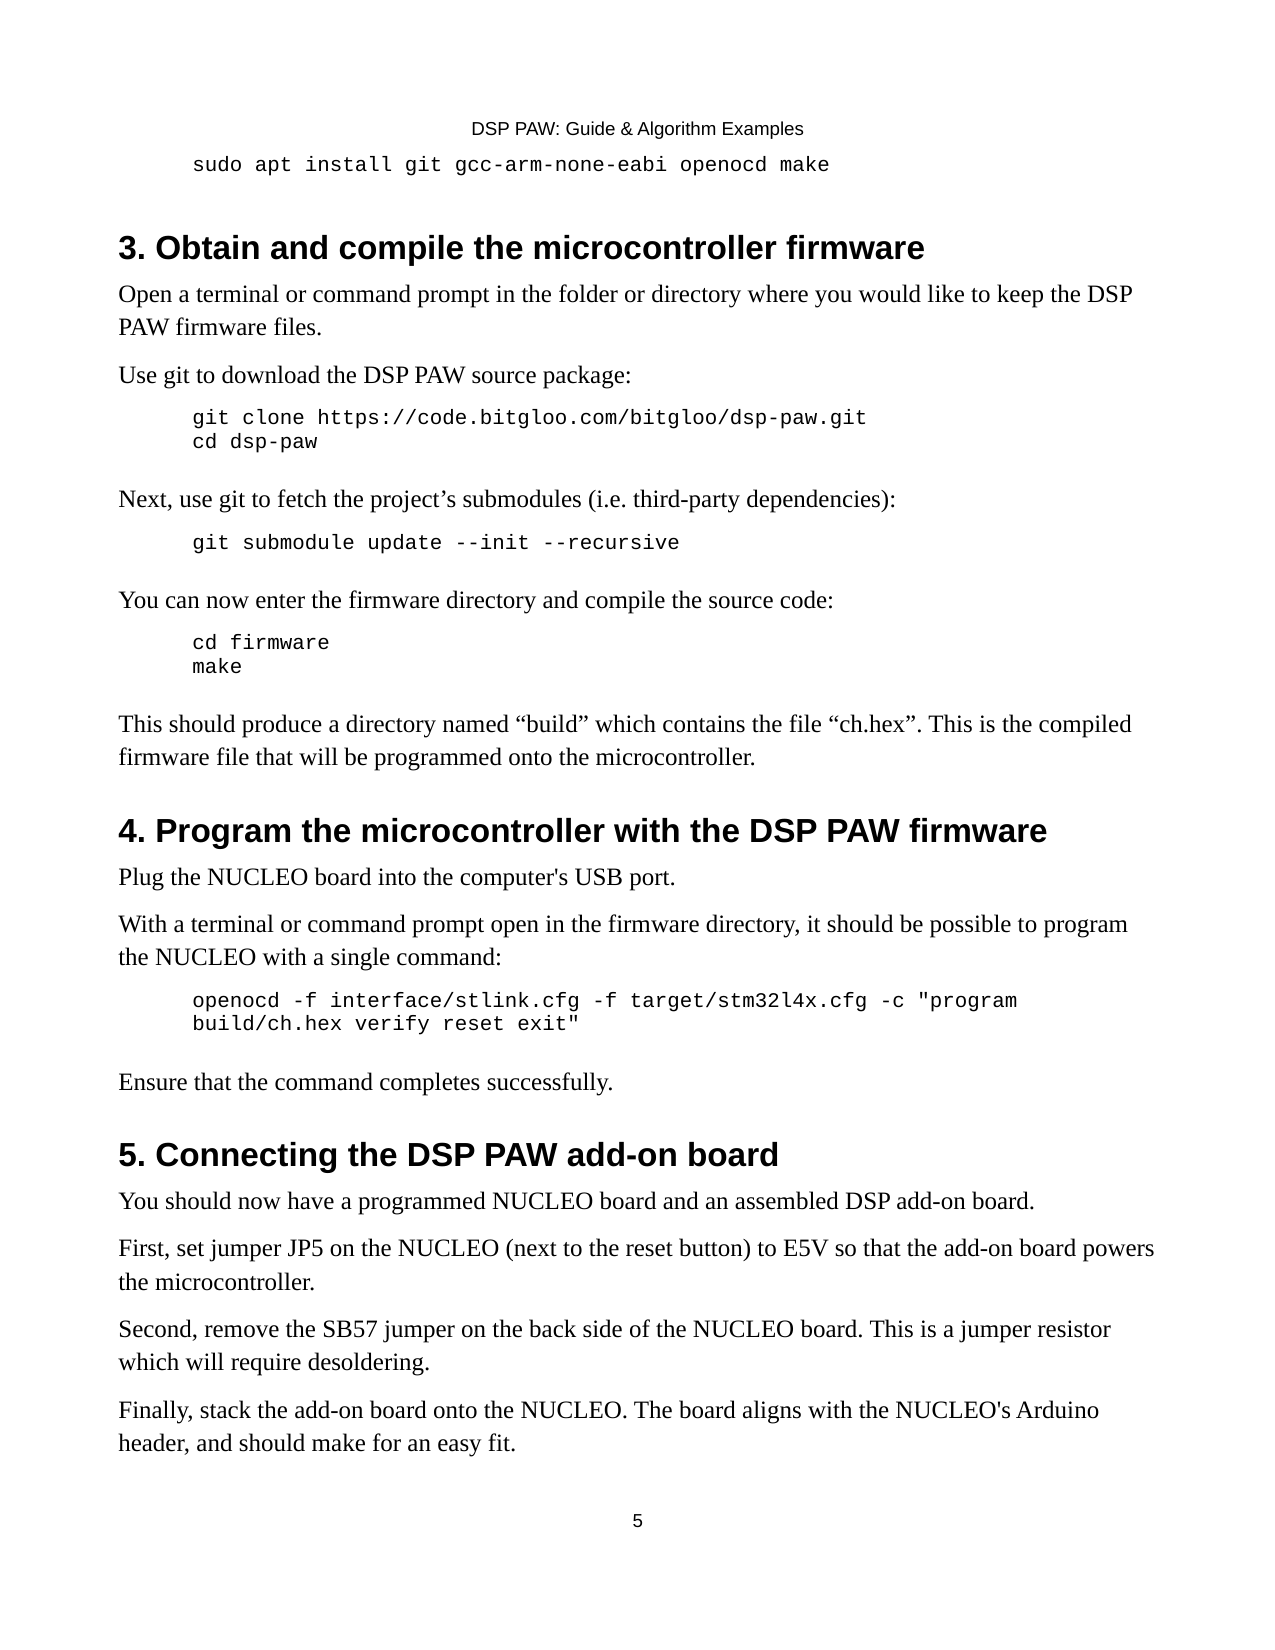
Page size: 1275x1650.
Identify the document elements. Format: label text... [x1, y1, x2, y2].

text Plug the NUCLEO board into the computer's USB port. [118, 862, 1157, 890]
subtitle 5. Connecting the DSP PAW add-on board [118, 1135, 1157, 1173]
text openocd -f interface/stlink.cfg -f target/stm32l4x.cfg -c "program build/ch.hex verify reset exit" [118, 990, 1157, 1037]
text You can now enter the firmware directory and compile the source code: [118, 585, 1157, 613]
subtitle 3. Obtain and compile the microcontroller firmware [118, 228, 1157, 267]
text You should now have a programmed NUCLEO board and an assembled DSP add-on board. [118, 1186, 1157, 1215]
text cd firmware [118, 632, 1157, 656]
text Second, remove the SB57 jumper on the back side of the NUCLEO board. This is a jumper resistor which will require desoldering. [118, 1314, 1157, 1376]
text This should produce a directory named “build” which contains the file “ch.hex”. This is the compiled firmware file that will be programmed onto the microcontroller. [118, 709, 1157, 771]
text git submodule update --init --recursive [118, 532, 1157, 555]
text Next, use git to fetch the project’s submodules (i.e. third-party dependencies): [118, 484, 1157, 513]
text Open a terminal or command prompt in the folder or directory where you would like to keep the DSP PAW firmware files. [118, 279, 1157, 341]
text git clone https://code.bitgloo.com/bitgloo/dsp-paw.git [118, 407, 1157, 431]
text cd dsp-paw [118, 431, 1157, 454]
text With a terminal or command prompt open in the firmware directory, it should be possible to program the NUCLEO with a single command: [118, 909, 1157, 971]
text sudo apt install git gcc-arm-none-eabi openocd make [118, 154, 1157, 178]
text make [118, 656, 1157, 680]
text Ensure that the command completes successfully. [118, 1067, 1157, 1095]
subtitle 4. Program the microcontroller with the DSP PAW firmware [118, 811, 1157, 849]
text Finally, stack the add-on board onto the NUCLEO. The board aligns with the NUCLEO's Arduino header, and should make for an easy fit. [118, 1395, 1157, 1457]
text First, set jumper JP5 on the NUCLEO (next to the reset button) to E5V so that the add-on board powers the microcontroller. [118, 1233, 1157, 1295]
text Use git to download the DSP PAW source package: [118, 360, 1157, 388]
